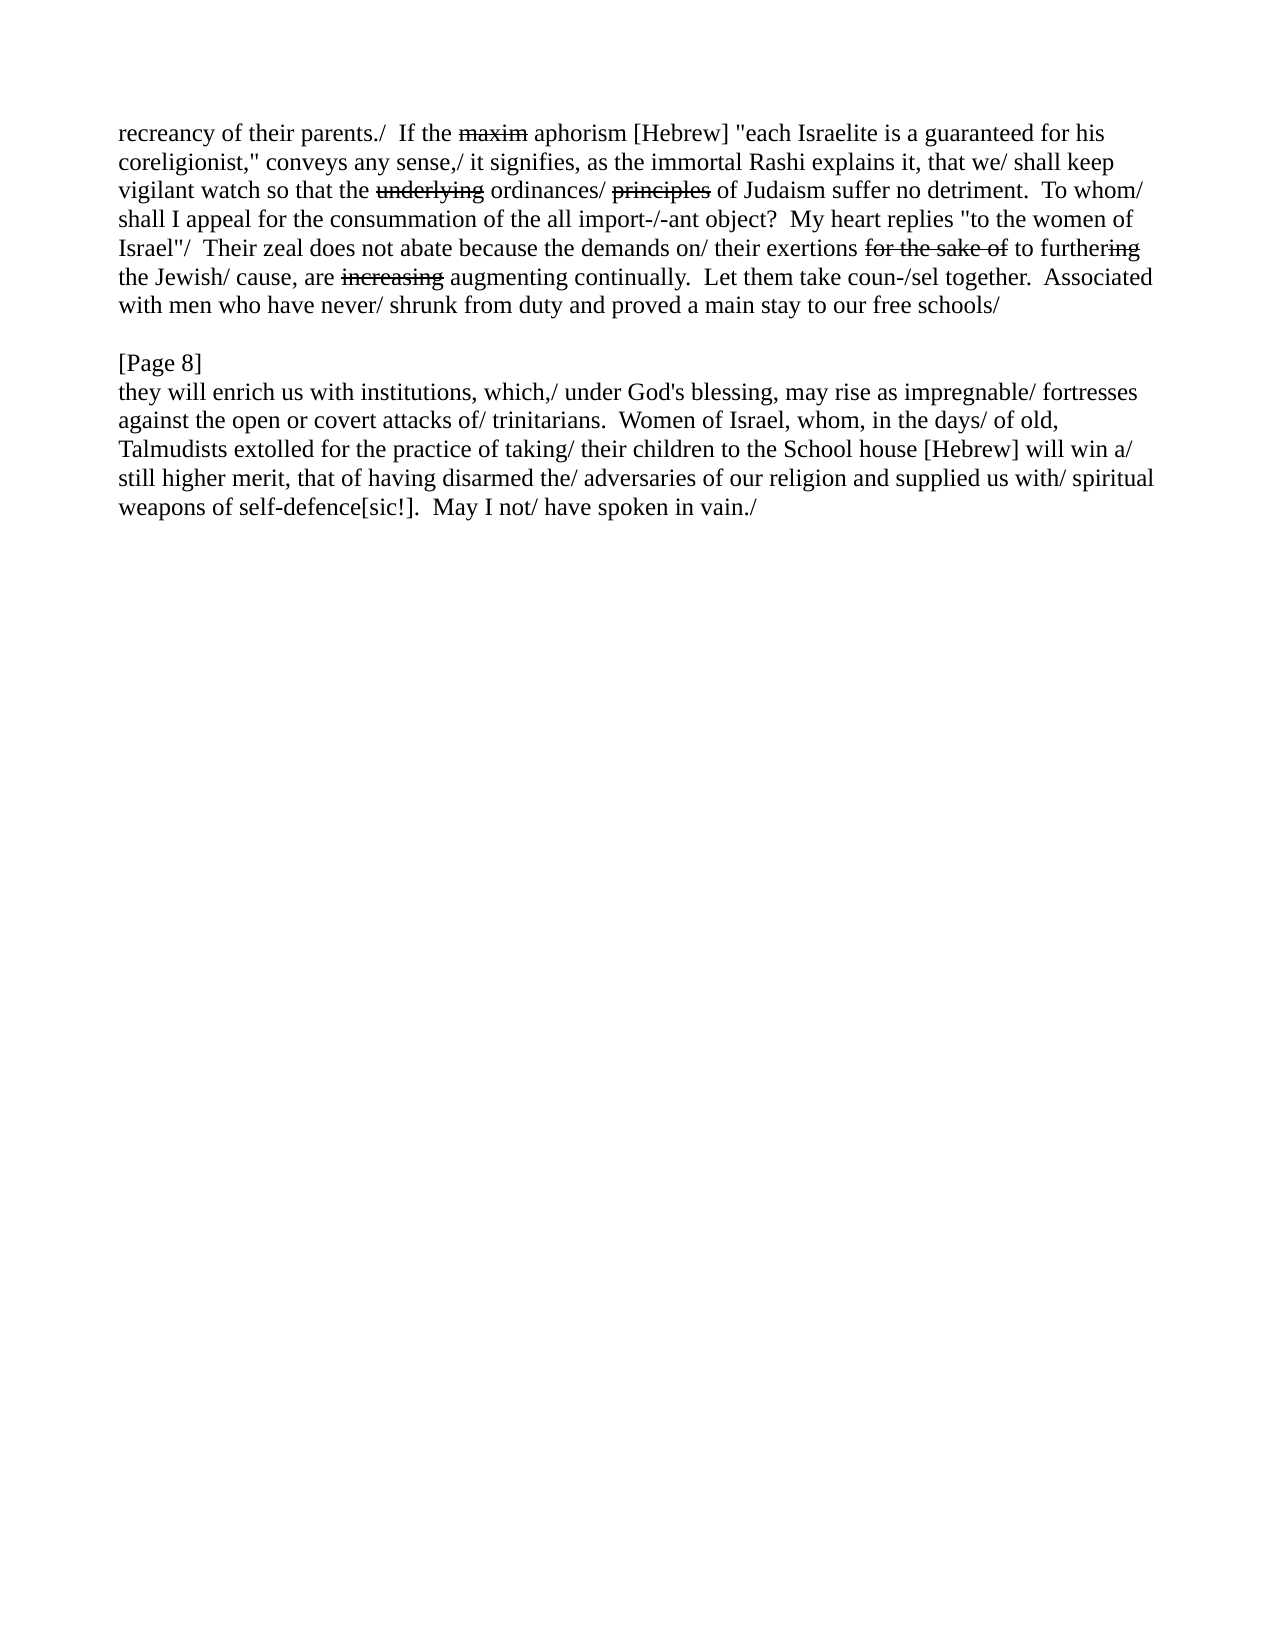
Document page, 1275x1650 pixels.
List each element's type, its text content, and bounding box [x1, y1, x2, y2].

text recreancy of their parents./ If the maxim aphorism [Hebrew] "each Israelite is a guaranteed for his coreligionist," conveys any sense,/ it signifies, as the immortal Rashi explains it, that we/ shall keep vigilant watch so that the underlying ordinances/ principles of Judaism suffer no detriment. To whom/ shall I appeal for the consummation of the all import-/-ant object? My heart replies "to the women of Israel"/ Their zeal does not abate because the demands on/ their exertions for the sake of to furthering the Jewish/ cause, are increasing augmenting continually. Let them take coun-/sel together. Associated with men who have never/ shrunk from duty and proved a main stay to our free schools/ [118, 118, 1157, 319]
text [Page 8] [118, 348, 1157, 377]
text they will enrich us with institutions, which,/ under God's blessing, may rise as impregnable/ fortresses against the open or covert attacks of/ trinitarians. Women of Israel, whom, in the days/ of old, Talmudists extolled for the practice of taking/ their children to the School house [Hebrew] will win a/ still higher merit, that of having disarmed the/ adversaries of our religion and supplied us with/ spiritual weapons of self-defence[sic!]. May I not/ have spoken in vain./ [118, 377, 1157, 521]
